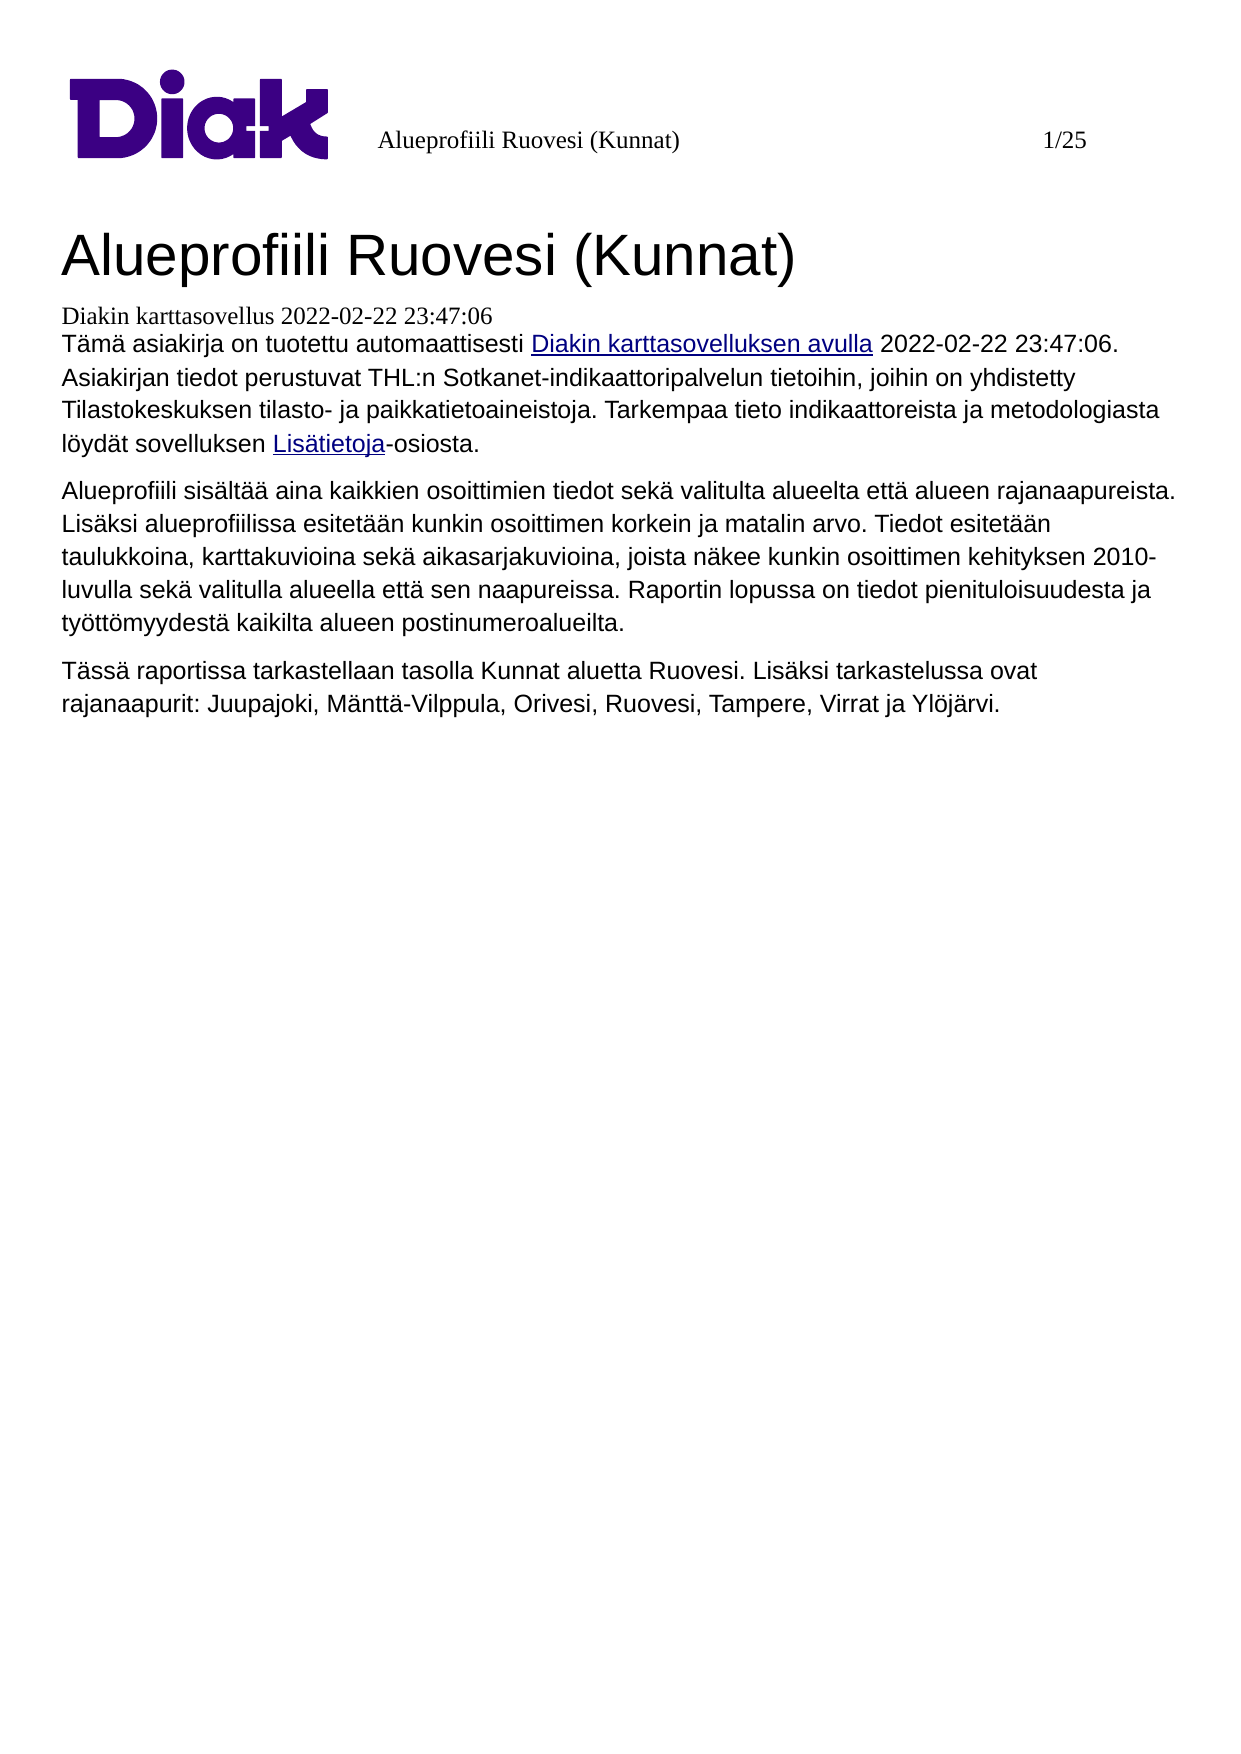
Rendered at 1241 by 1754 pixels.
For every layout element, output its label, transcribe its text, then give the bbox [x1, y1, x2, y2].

text Alueprofiili sisältää aina kaikkien osoittimien tiedot sekä valitulta alueelta että alueen rajanaapureista. Lisäksi alueprofiilissa esitetään kunkin osoittimen korkein ja matalin arvo. Tiedot esitetään taulukkoina, karttakuvioina sekä aikasarjakuvioina, joista näkee kunkin osoittimen kehityksen 2010-luvulla sekä valitulla alueella että sen naapureissa. Raportin lopussa on tiedot pienituloisuudesta ja työttömyydestä kaikilta alueen postinumeroalueilta. [61, 476, 1179, 637]
text Diakin karttasovellus 2022-02-22 23:47:06 [61, 301, 1179, 329]
text Tässä raportissa tarkastellaan tasolla Kunnat aluetta Ruovesi. Lisäksi tarkastelussa ovat rajanaapurit: Juupajoki, Mänttä-Vilppula, Orivesi, Ruovesi, Tampere, Virrat ja Ylöjärvi. [61, 656, 1179, 718]
title Alueprofiili Ruovesi (Kunnat) [61, 221, 1179, 288]
text Tämä asiakirja on tuotettu automaattisesti Diakin karttasovelluksen avulla 2022-02-22 23:47:06. Asiakirjan tiedot perustuvat THL:n Sotkanet-indikaattoripalvelun tietoihin, joihin on yhdistetty Tilastokeskuksen tilasto- ja paikkatietoaineistoja. Tarkempaa tieto indikaattoreista ja metodologiasta löydät sovelluksen Lisätietoja-osiosta. [61, 329, 1179, 457]
